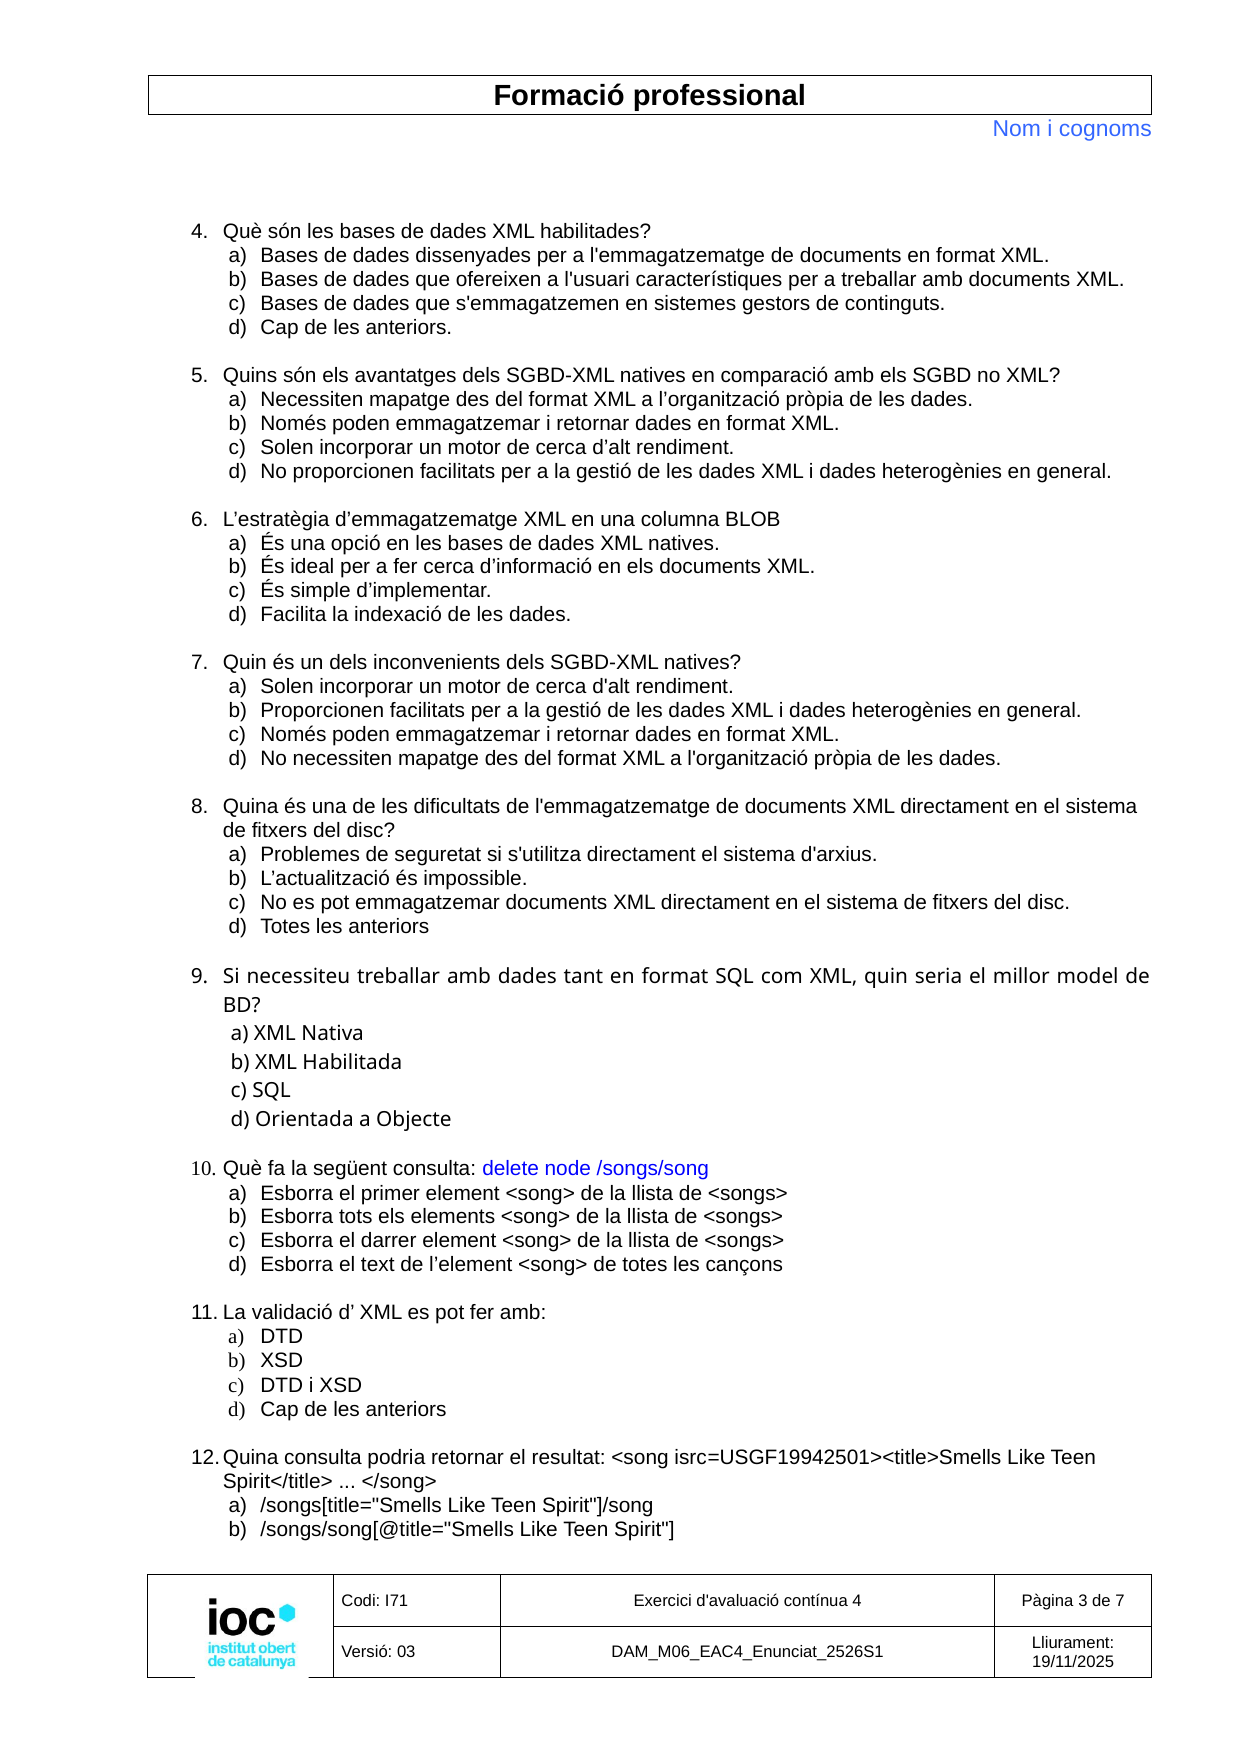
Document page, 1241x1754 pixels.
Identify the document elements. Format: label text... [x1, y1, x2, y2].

list La validació d’ XML es pot fer amb: [185, 1300, 1151, 1324]
text c) SQL [230, 1075, 1151, 1104]
list DTD i XSD [223, 1372, 1151, 1397]
list Esborra el darrer element <song> de la llista de <songs> [223, 1228, 1151, 1252]
text d) Orientada a Objecte [230, 1104, 1151, 1132]
list Només poden emmagatzemar i retornar dades en format XML. [223, 411, 1151, 434]
text b) XML Habilitada [230, 1047, 1151, 1075]
list Problemes de seguretat si s'utilitza directament el sistema d'arxius. [223, 842, 1151, 866]
list L’estratègia d’emmagatzematge XML en una columna BLOB [185, 506, 1151, 530]
list És simple d’implementar. [223, 578, 1151, 602]
list Què són les bases de dades XML habilitades? [185, 219, 1151, 243]
list No necessiten mapatge des del format XML a l'organització pròpia de les dades. [223, 746, 1151, 770]
list Solen incorporar un motor de cerca d'alt rendiment. [223, 674, 1151, 698]
list Quina és una de les dificultats de l'emmagatzematge de documents XML directament en el sistema de fitxers del disc? [185, 794, 1151, 842]
list Totes les anteriors [223, 914, 1151, 938]
text a) XML Nativa [230, 1018, 1151, 1047]
list Només poden emmagatzemar i retornar dades en format XML. [223, 722, 1151, 746]
list /songs/song[@title="Smells Like Teen Spirit"] [223, 1517, 1151, 1541]
list Esborra tots els elements <song> de la llista de <songs> [223, 1204, 1151, 1228]
list És ideal per a fer cerca d’informació en els documents XML. [223, 554, 1151, 578]
list /songs[title="Smells Like Teen Spirit"]/song [223, 1493, 1151, 1517]
list Quin és un dels inconvenients dels SGBD-XML natives? [185, 650, 1151, 674]
list XSD [223, 1348, 1151, 1372]
list No es pot emmagatzemar documents XML directament en el sistema de fitxers del disc. [223, 890, 1151, 914]
list Esborra el primer element <song> de la llista de <songs> [223, 1180, 1151, 1204]
list Què fa la següent consulta: delete node /songs/song [185, 1156, 1151, 1180]
list Cap de les anteriors [223, 1397, 1151, 1421]
list Quins són els avantatges dels SGBD-XML natives en comparació amb els SGBD no XML? [185, 363, 1151, 387]
list Bases de dades que ofereixen a l'usuari característiques per a treballar amb documents XML. [223, 267, 1151, 291]
list Bases de dades que s'emmagatzemen en sistemes gestors de continguts. [223, 291, 1151, 315]
list L’actualització és impossible. [223, 866, 1151, 890]
list Proporcionen facilitats per a la gestió de les dades XML i dades heterogènies en general. [223, 698, 1151, 722]
list Quina consulta podria retornar el resultat: <song isrc=USGF19942501><title>Smells Like Teen Spirit</title> ... </song> [185, 1445, 1151, 1493]
list Necessiten mapatge des del format XML a l’organització pròpia de les dades. [223, 387, 1151, 411]
list Si necessiteu treballar amb dades tant en format SQL com XML, quin seria el millor model de BD? [185, 962, 1151, 1018]
list DTD [223, 1324, 1151, 1348]
list Solen incorporar un motor de cerca d’alt rendiment. [223, 434, 1151, 458]
list Facilita la indexació de les dades. [223, 602, 1151, 626]
list Bases de dades dissenyades per a l'emmagatzematge de documents en format XML. [223, 243, 1151, 267]
picture [195, 1584, 309, 1680]
list No proporcionen facilitats per a la gestió de les dades XML i dades heterogènies en general. [223, 458, 1151, 482]
list Cap de les anteriors. [223, 315, 1151, 339]
list És una opció en les bases de dades XML natives. [223, 530, 1151, 554]
list Esborra el text de l’element <song> de totes les cançons [223, 1252, 1151, 1276]
